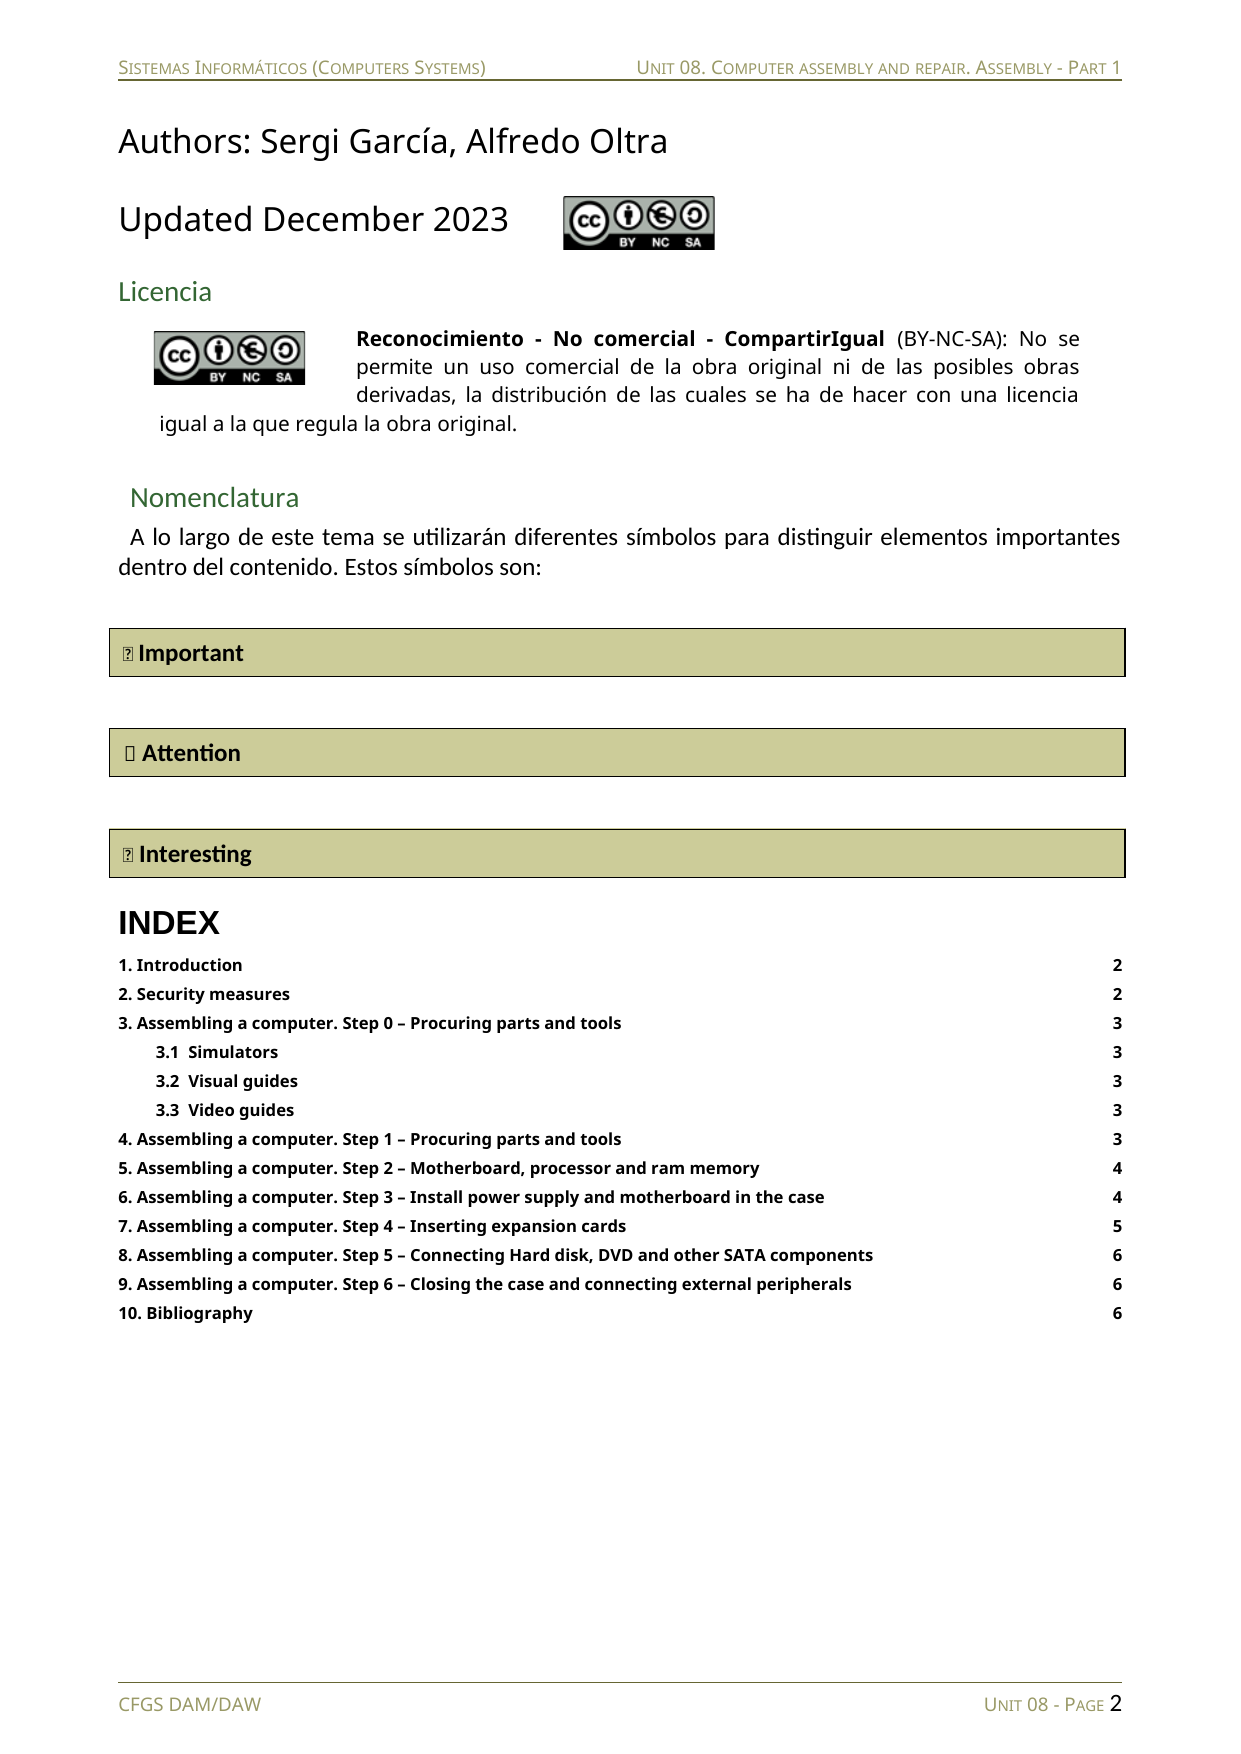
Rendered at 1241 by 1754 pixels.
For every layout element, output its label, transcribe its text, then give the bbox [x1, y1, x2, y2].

text 1. Introduction 2 [118, 954, 1122, 976]
text 3.3 Video guides 3 [156, 1098, 1122, 1121]
text 3.2 Visual guides 3 [156, 1069, 1122, 1092]
picture [563, 196, 715, 250]
text Licencia [118, 273, 1122, 309]
text INDEX [118, 903, 1122, 941]
text 7. Assembling a computer. Step 4 – Inserting expansion cards 5 [118, 1214, 1122, 1237]
text 3. Assembling a computer. Step 0 – Procuring parts and tools 3 [118, 1012, 1122, 1034]
text 3.1 Simulators 3 [156, 1041, 1122, 1063]
text Reconocimiento - No comercial - CompartirIgual (BY-NC-SA): No se permite un uso comercial de la obra original ni de las posibles obras derivadas, la distribución de las cuales se ha de hacer con una licencia igual a la que regula la obra original. [159, 324, 1080, 437]
text 4. Assembling a computer. Step 1 – Procuring parts and tools 3 [118, 1127, 1122, 1150]
text 10. Bibliography 6 [118, 1301, 1122, 1324]
text 6. Assembling a computer. Step 3 – Install power supply and motherboard in the case 4 [118, 1185, 1122, 1208]
text 💬 Interesting [110, 830, 1124, 877]
picture [153, 331, 306, 385]
text 📖 Important [110, 629, 1124, 676]
text A lo largo de este tema se utilizarán diferentes símbolos para distinguir elementos importantes dentro del contenido. Estos símbolos son: [118, 521, 1122, 582]
text 5. Assembling a computer. Step 2 – Motherboard, processor and ram memory 4 [118, 1156, 1122, 1179]
text Authors: Sergi García, Alfredo Oltra [118, 118, 1122, 163]
text ❕ Attention [110, 729, 1124, 776]
text 9. Assembling a computer. Step 6 – Closing the case and connecting external peripherals 6 [118, 1272, 1122, 1295]
text Updated December 2023 [118, 196, 563, 241]
text 8. Assembling a computer. Step 5 – Connecting Hard disk, DVD and other SATA components 6 [118, 1243, 1122, 1266]
text [715, 196, 1122, 241]
text 2. Security measures 2 [118, 983, 1122, 1005]
text Nomenclatura [118, 479, 1122, 514]
